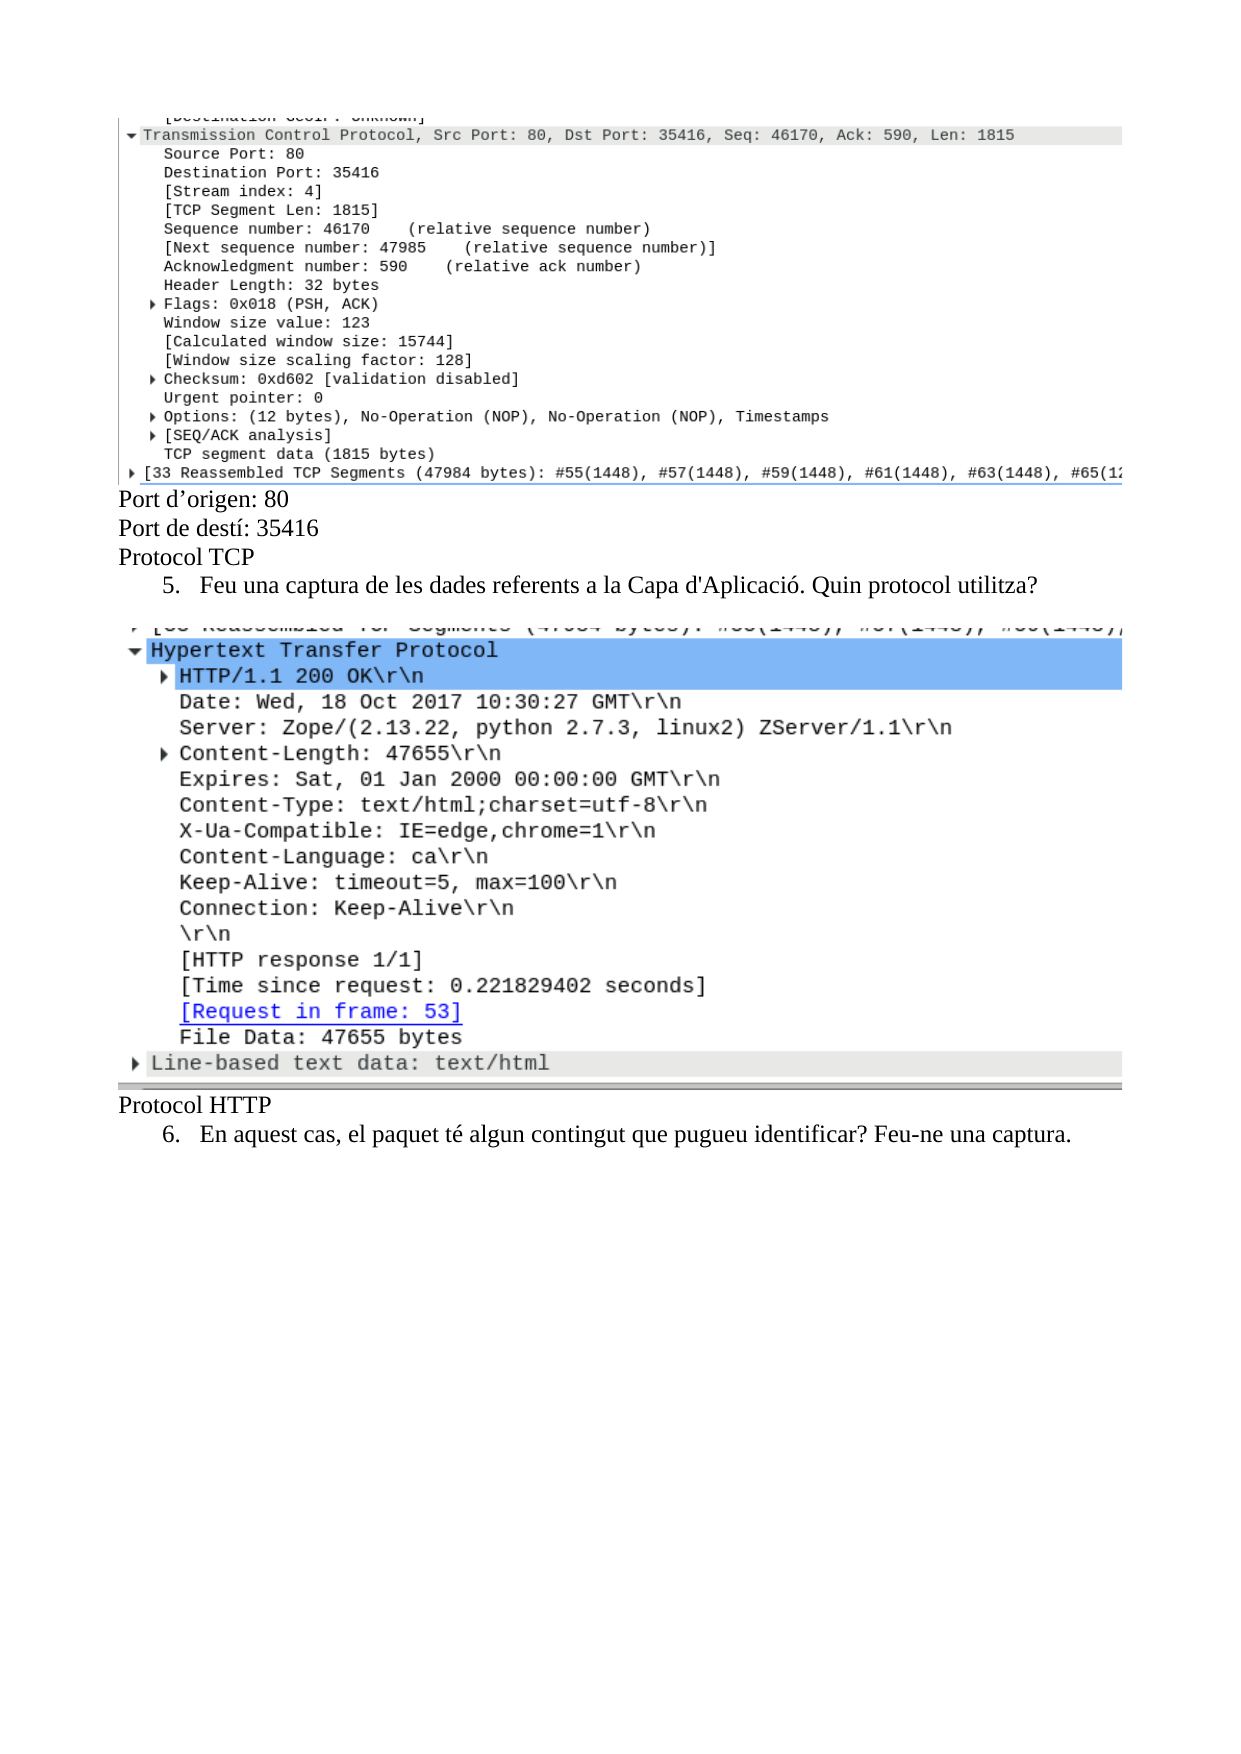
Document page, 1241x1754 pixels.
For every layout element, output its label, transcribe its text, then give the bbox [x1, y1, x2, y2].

text Protocol TCP [118, 542, 1122, 571]
list Feu una captura de les dades referents a la Capa d'Aplicació. Quin protocol utilitza? [162, 571, 1122, 599]
list En aquest cas, el paquet té algun contingut que pugueu identificar? Feu-ne una captura. [162, 1119, 1122, 1147]
text Protocol HTTP [118, 1090, 1122, 1119]
text Port d’origen: 80 [118, 485, 1122, 513]
picture [118, 118, 1123, 485]
picture [118, 628, 1123, 1090]
text Port de destí: 35416 [118, 513, 1122, 542]
